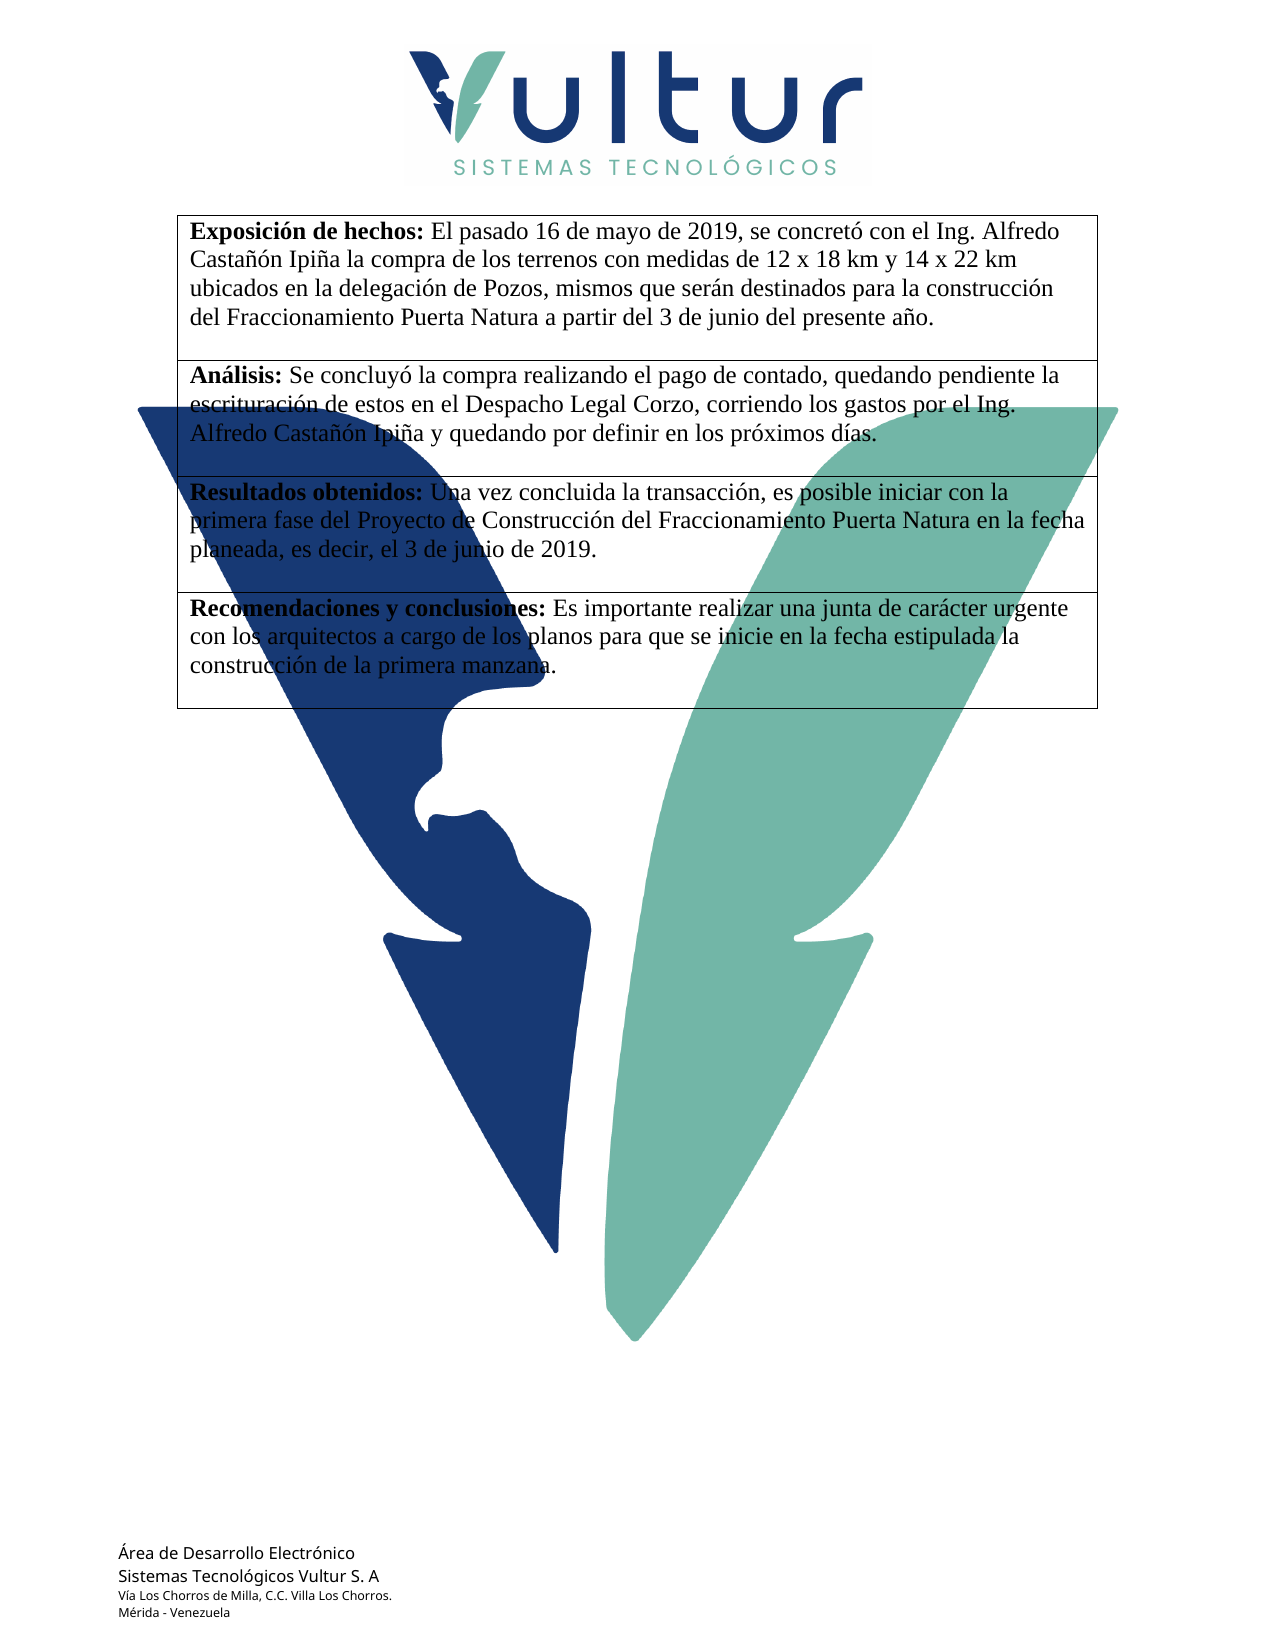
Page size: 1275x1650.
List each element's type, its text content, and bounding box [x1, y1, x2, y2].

table_header Exposición de hechos: El pasado 16 de mayo de 2019, se concretó con el Ing. Alfredo Castañón Ipiña la compra de los terrenos con medidas de 12 x 18 km y 14 x 22 km ubicados en la delegación de Pozos, mismos que serán destinados para la construcción del Fraccionamiento Puerta Natura a partir del 3 de junio del presente año. [178, 216, 1097, 359]
table_cell Análisis: Se concluyó la compra realizando el pago de contado, quedando pendiente la escrituración de estos en el Despacho Legal Corzo, corriendo los gastos por el Ing. Alfredo Castañón Ipiña y quedando por definir en los próximos días. [178, 361, 1097, 476]
picture [118, 378, 1157, 1368]
table_cell Resultados obtenidos: Una vez concluida la transacción, es posible iniciar con la primera fase del Proyecto de Construcción del Fraccionamiento Puerta Natura en la fecha planeada, es decir, el 3 de junio de 2019. [178, 477, 1097, 592]
picture [403, 44, 872, 186]
table_cell Recomendaciones y conclusiones: Es importante realizar una junta de carácter urgente con los arquitectos a cargo de los planos para que se inicie en la fecha estipulada la construcción de la primera manzana. [178, 593, 1097, 708]
